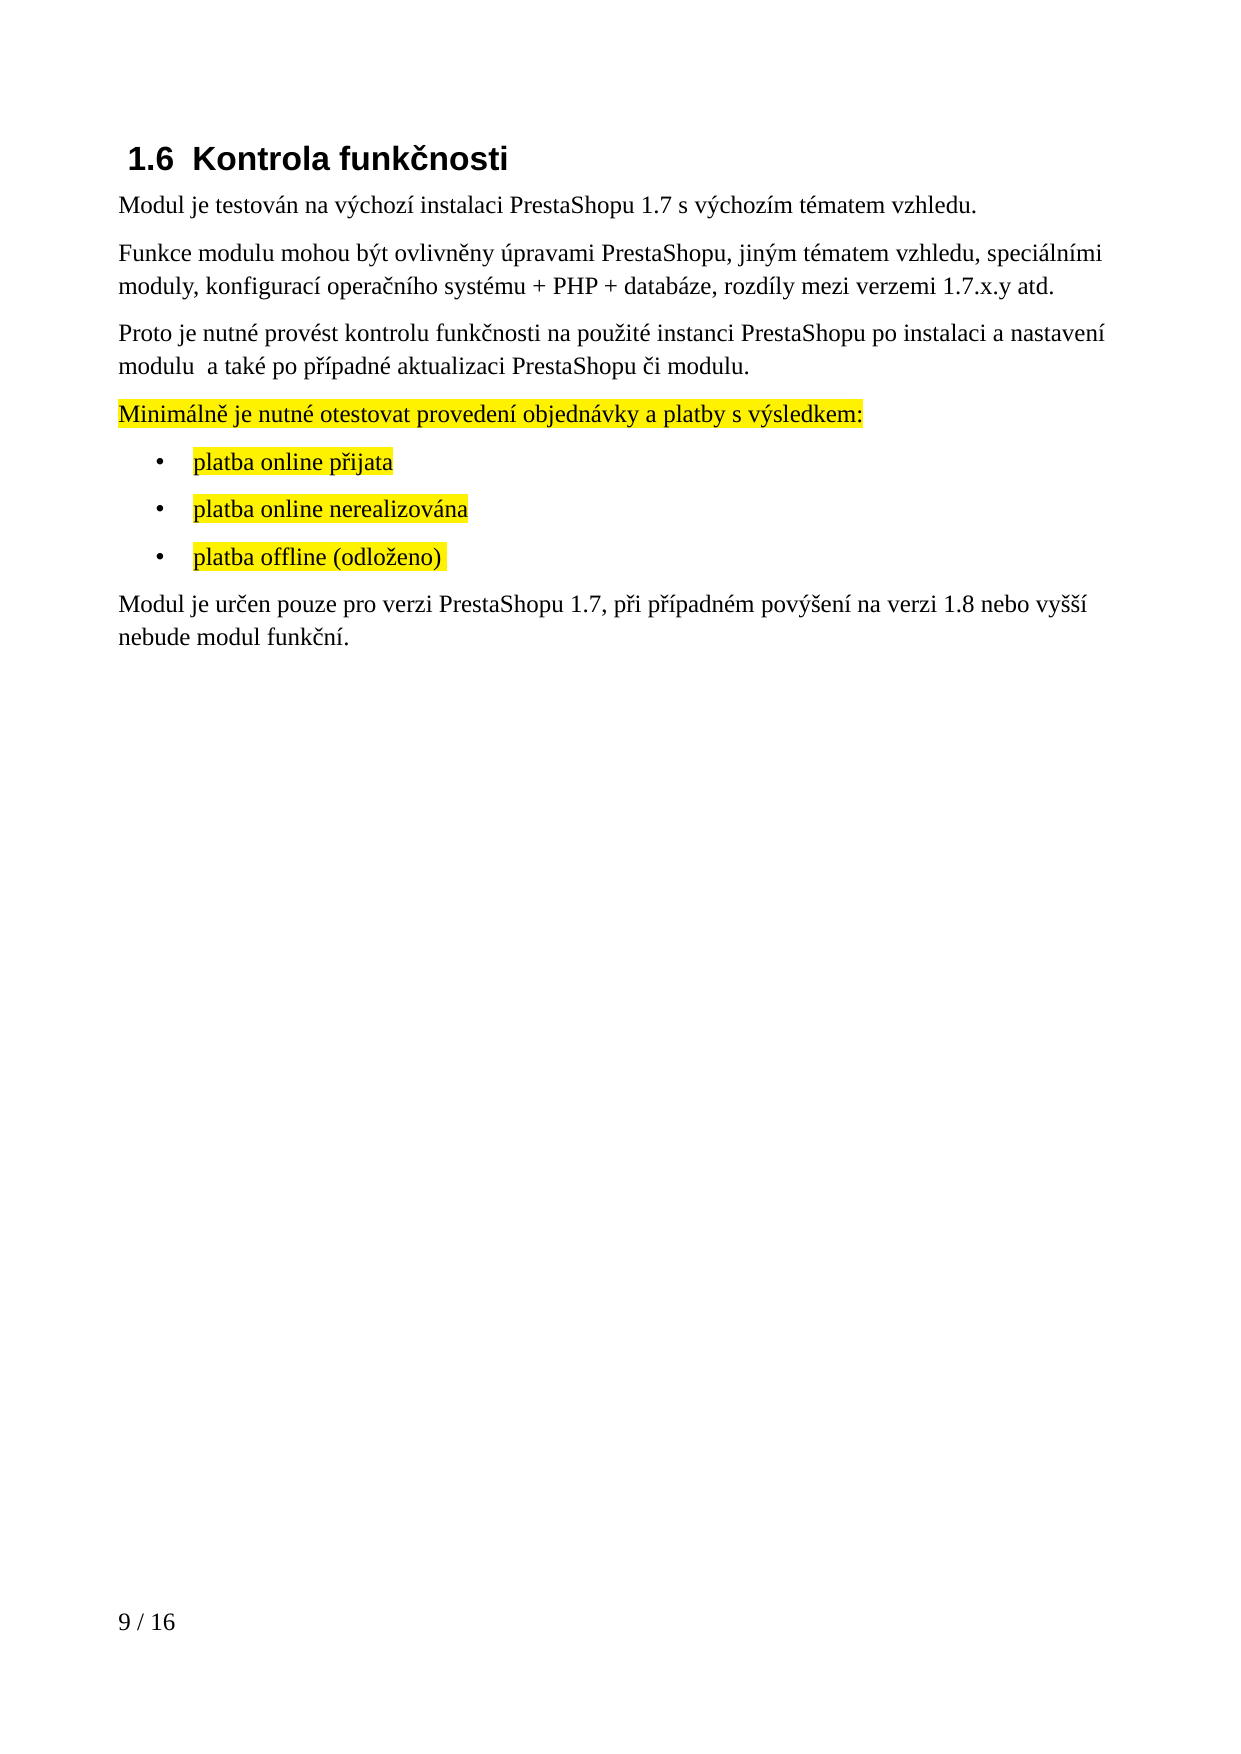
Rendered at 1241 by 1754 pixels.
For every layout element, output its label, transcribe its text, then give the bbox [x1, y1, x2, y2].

text Modul je testován na výchozí instalaci PrestaShopu 1.7 s výchozím tématem vzhledu. [118, 190, 1122, 219]
list platba online nerealizována [156, 494, 1122, 523]
text Proto je nutné provést kontrolu funkčnosti na použité instanci PrestaShopu po instalaci a nastavení modulu a také po případné aktualizaci PrestaShopu či modulu. [118, 318, 1122, 380]
list platba online přijata [156, 447, 1122, 475]
text Minimálně je nutné otestovat provedení objednávky a platby s výsledkem: [118, 399, 1122, 428]
list platba offline (odloženo) [156, 542, 1122, 571]
text Modul je určen pouze pro verzi PrestaShopu 1.7, při případném povýšení na verzi 1.8 nebo vyšší nebude modul funkční. [118, 589, 1122, 651]
subtitle Kontrola funkčnosti [118, 139, 1122, 178]
text Funkce modulu mohou být ovlivněny úpravami PrestaShopu, jiným tématem vzhledu, speciálními moduly, konfigurací operačního systému + PHP + databáze, rozdíly mezi verzemi 1.7.x.y atd. [118, 238, 1122, 299]
